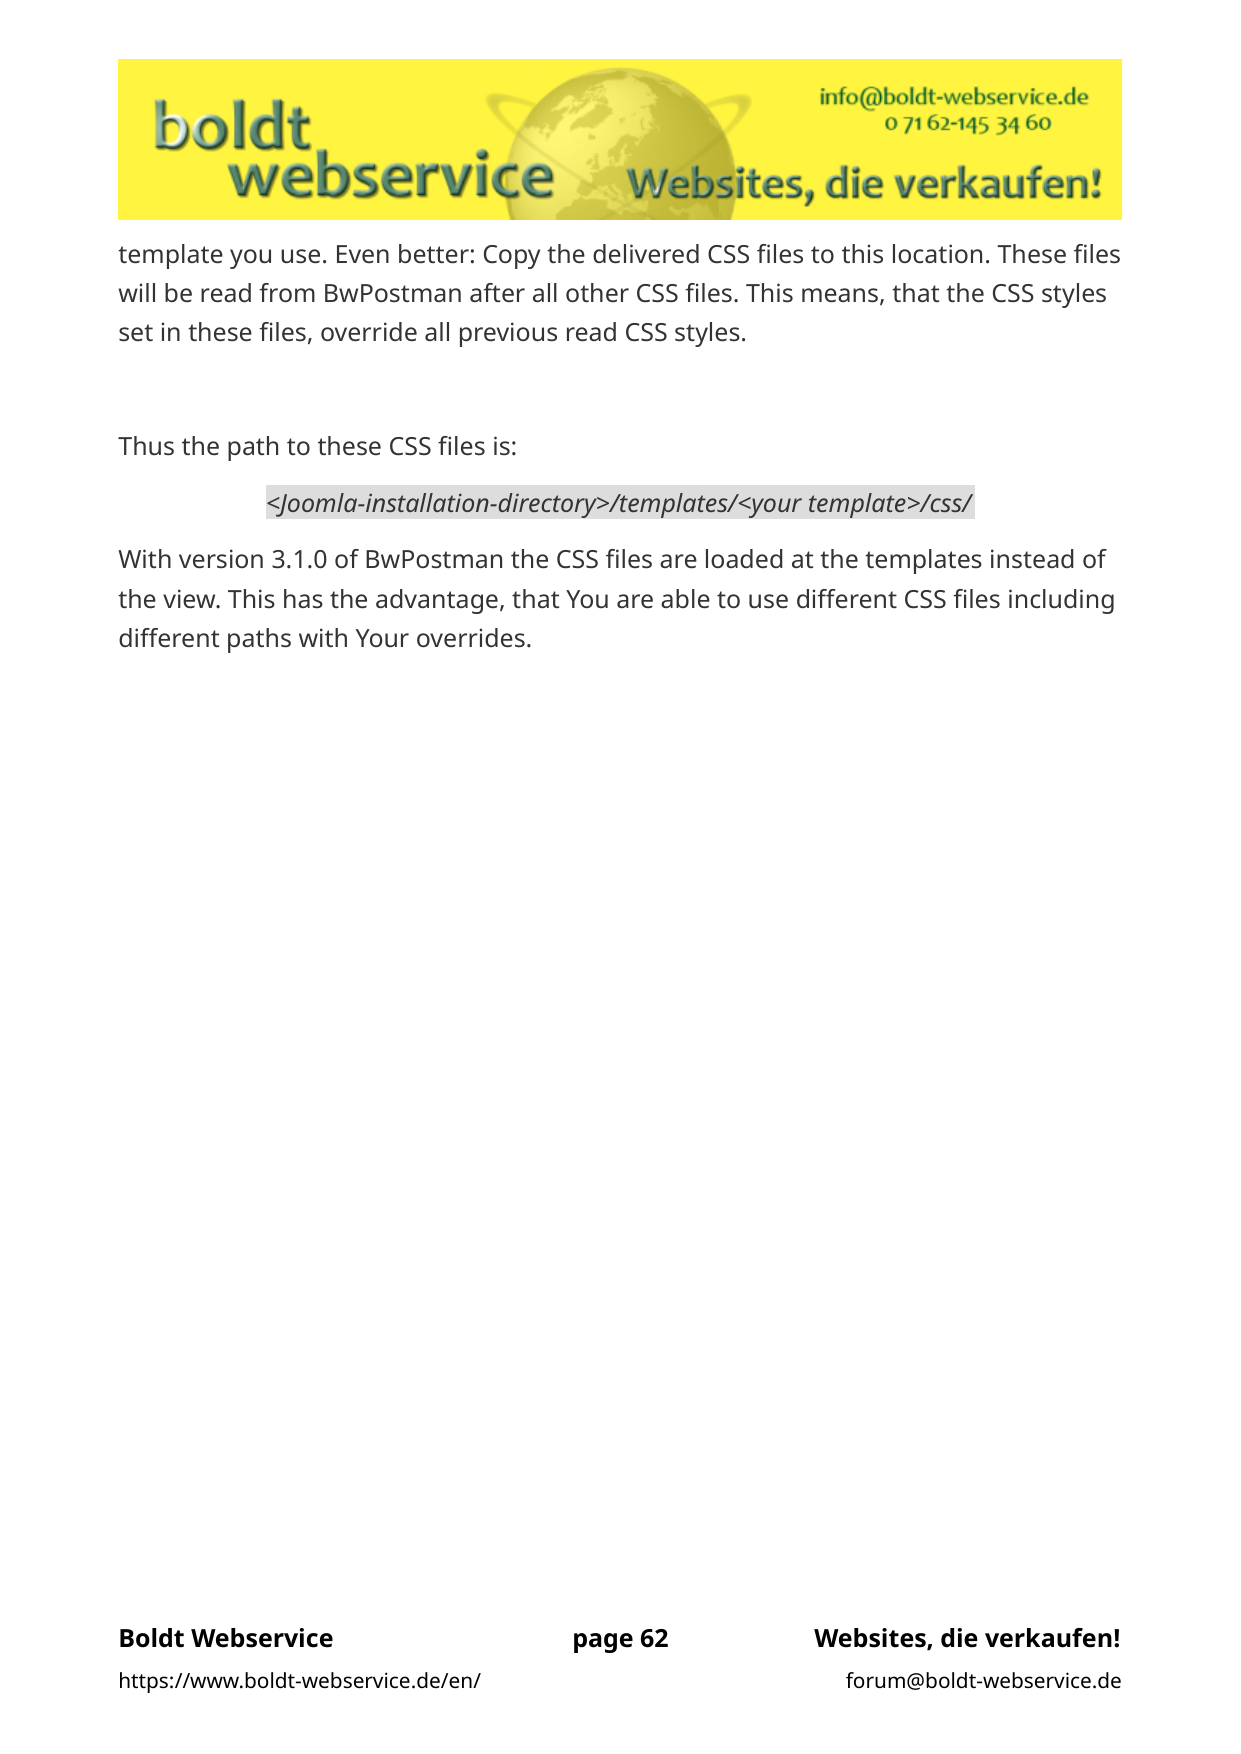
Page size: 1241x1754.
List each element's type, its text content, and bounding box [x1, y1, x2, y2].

text template you use. Even better: Copy the delivered CSS files to this location. These files will be read from BwPostman after all other CSS files. This means, that the CSS styles set in these files, override all previous read CSS styles. [118, 236, 1122, 349]
text With version 3.1.0 of BwPostman the CSS files are loaded at the templates instead of the view. This has the advantage, that You are able to use different CSS files including different paths with Your overrides. [118, 542, 1122, 654]
text Thus the path to these CSS files is: [118, 428, 1122, 462]
picture [118, 59, 1123, 220]
text <Joomla-installation-directory>/templates/<your template>/css/ [975, 485, 1122, 519]
text <Joomla-installation-directory>/templates/<your template>/css/ [118, 485, 266, 519]
